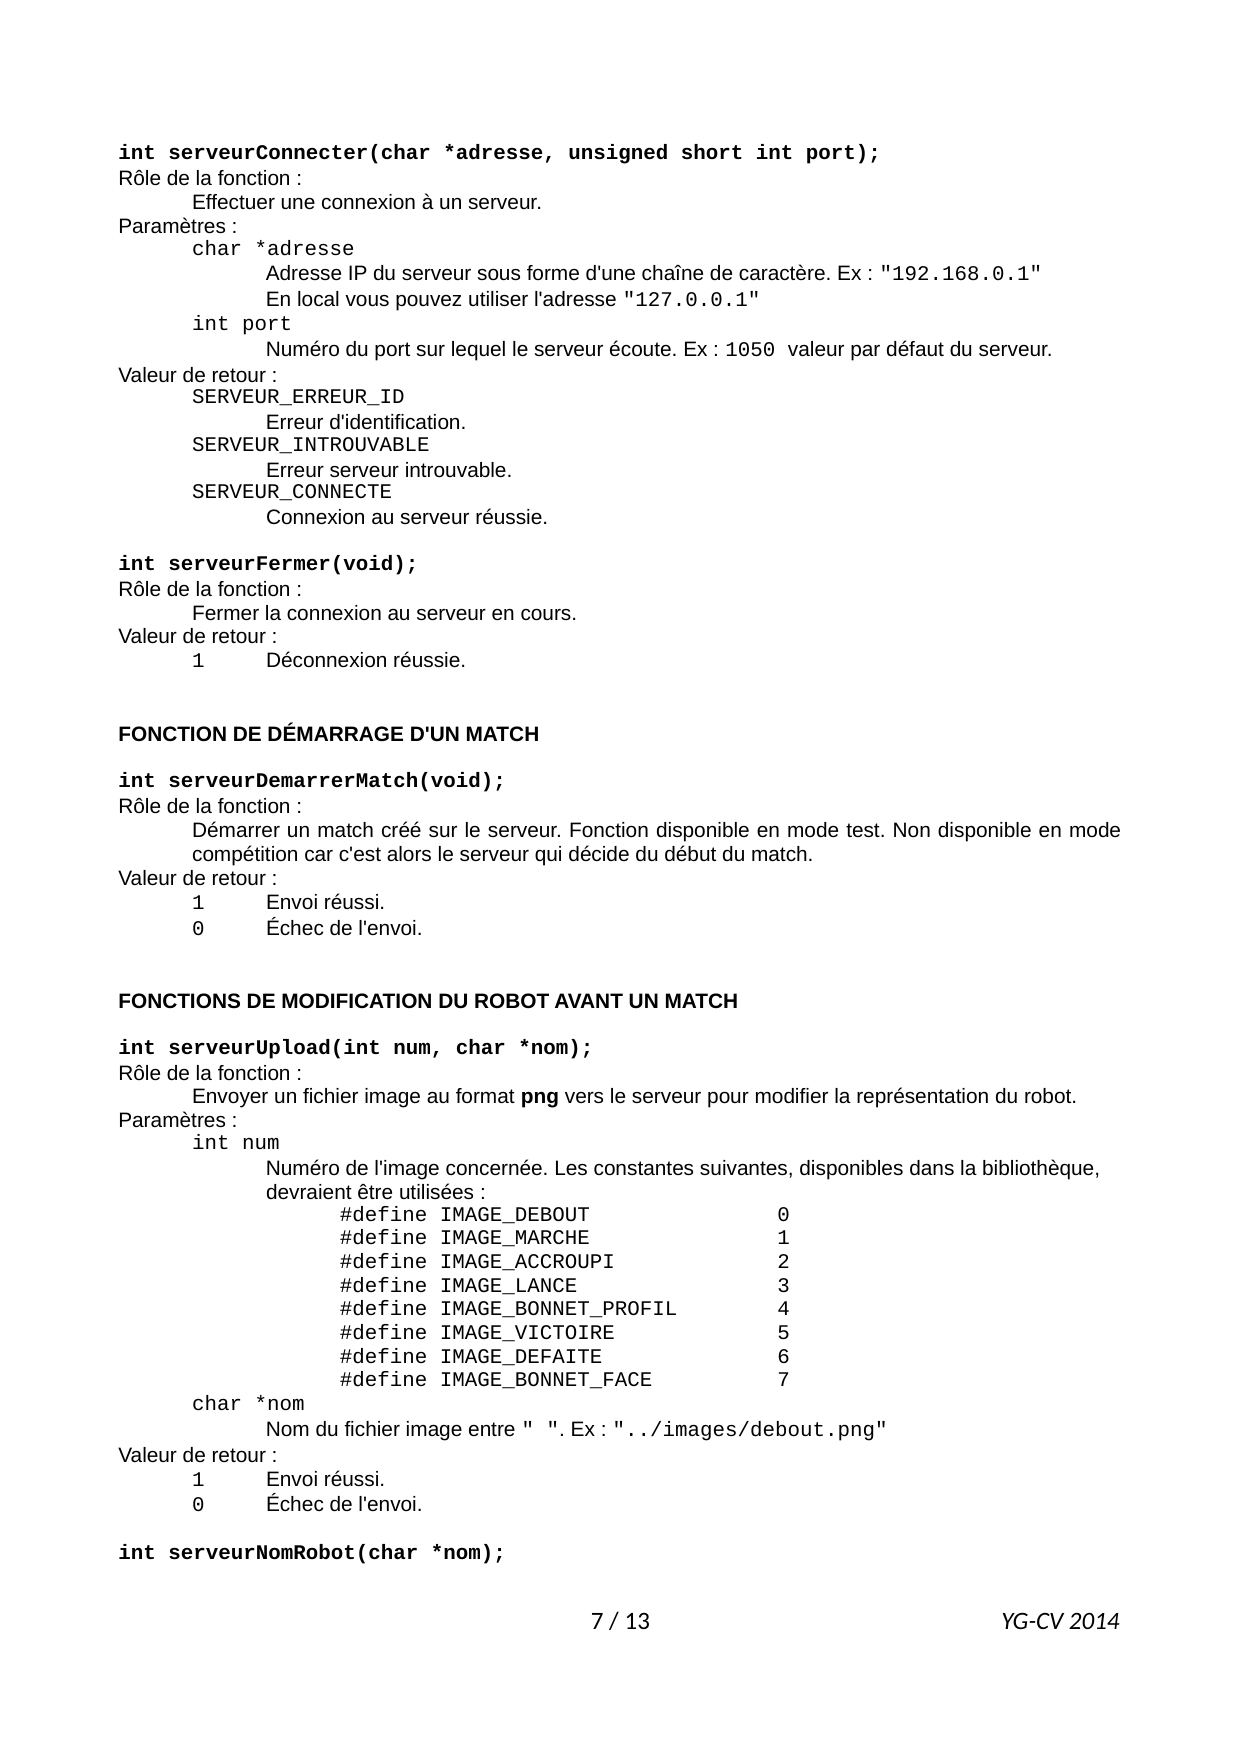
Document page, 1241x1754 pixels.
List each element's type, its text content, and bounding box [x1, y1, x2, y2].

text FONCTIONS DE MODIFICATION DU ROBOT AVANT UN MATCH [118, 989, 1122, 1013]
text Paramètres : [118, 1108, 1122, 1132]
text 1 Déconnexion réussie. [118, 648, 1122, 674]
text #define IMAGE_BONNET_PROFIL 4 [192, 1298, 1122, 1322]
text Rôle de la fonction : [118, 166, 1122, 190]
text SERVEUR_CONNECTE [118, 482, 1122, 505]
text Numéro du port sur lequel le serveur écoute. Ex : 1050 valeur par défaut du serveur. [266, 337, 1122, 362]
text Valeur de retour : [118, 866, 1122, 889]
text Erreur serveur introuvable. [118, 458, 1122, 482]
text Valeur de retour : [118, 362, 1122, 386]
text Connexion au serveur réussie. [118, 505, 1122, 529]
text int serveurConnecter(char *adresse, unsigned short int port); [118, 142, 1122, 166]
text 0 Échec de l'envoi. [118, 1492, 1122, 1518]
text 1 Envoi réussi. [118, 889, 1122, 915]
text SERVEUR_ERREUR_ID [118, 386, 1122, 410]
text FONCTION DE DÉMARRAGE D'UN MATCH [118, 722, 1122, 746]
text int port [118, 313, 1122, 337]
text #define IMAGE_DEBOUT 0 [192, 1204, 1122, 1227]
text #define IMAGE_DEFAITE 6 [192, 1346, 1122, 1369]
text 1 Envoi réussi. [118, 1466, 1122, 1492]
text Valeur de retour : [118, 624, 1122, 648]
text Erreur d'identification. [192, 410, 1122, 434]
text Rôle de la fonction : [118, 1060, 1122, 1084]
text char *nom [118, 1393, 1122, 1417]
text Rôle de la fonction : [118, 576, 1122, 600]
text Valeur de retour : [118, 1442, 1122, 1466]
text #define IMAGE_ACCROUPI 2 [192, 1251, 1122, 1275]
text En local vous pouvez utiliser l'adresse "127.0.0.1" [192, 287, 1122, 313]
text Démarrer un match créé sur le serveur. Fonction disponible en mode test. Non disponible en mode compétition car c'est alors le serveur qui décide du début du match. [192, 818, 1122, 866]
text #define IMAGE_BONNET_FACE 7 [192, 1369, 1122, 1393]
text Nom du fichier image entre " ". Ex : "../images/debout.png" [266, 1417, 1122, 1442]
text #define IMAGE_MARCHE 1 [192, 1227, 1122, 1251]
text Numéro de l'image concernée. Les constantes suivantes, disponibles dans la bibliothèque, devraient être utilisées : [192, 1156, 1122, 1204]
text Rôle de la fonction : [118, 794, 1122, 818]
text int serveurDemarrerMatch(void); [118, 770, 1122, 794]
text int serveurUpload(int num, char *nom); [118, 1037, 1122, 1060]
text int serveurNomRobot(char *nom); [118, 1542, 1122, 1565]
text Effectuer une connexion à un serveur. [118, 190, 1122, 214]
text Fermer la connexion au serveur en cours. [118, 600, 1122, 624]
text Adresse IP du serveur sous forme d'une chaîne de caractère. Ex : "192.168.0.1" [192, 261, 1122, 287]
text Envoyer un fichier image au format png vers le serveur pour modifier la représentation du robot. [192, 1084, 1122, 1108]
text Paramètres : [118, 214, 1122, 238]
text 0 Échec de l'envoi. [118, 915, 1122, 941]
text int serveurFermer(void); [118, 553, 1122, 576]
text #define IMAGE_LANCE 3 [192, 1275, 1122, 1298]
text char *adresse [118, 238, 1122, 261]
text #define IMAGE_VICTOIRE 5 [192, 1322, 1122, 1346]
text SERVEUR_INTROUVABLE [118, 434, 1122, 458]
text int num [118, 1132, 1122, 1156]
